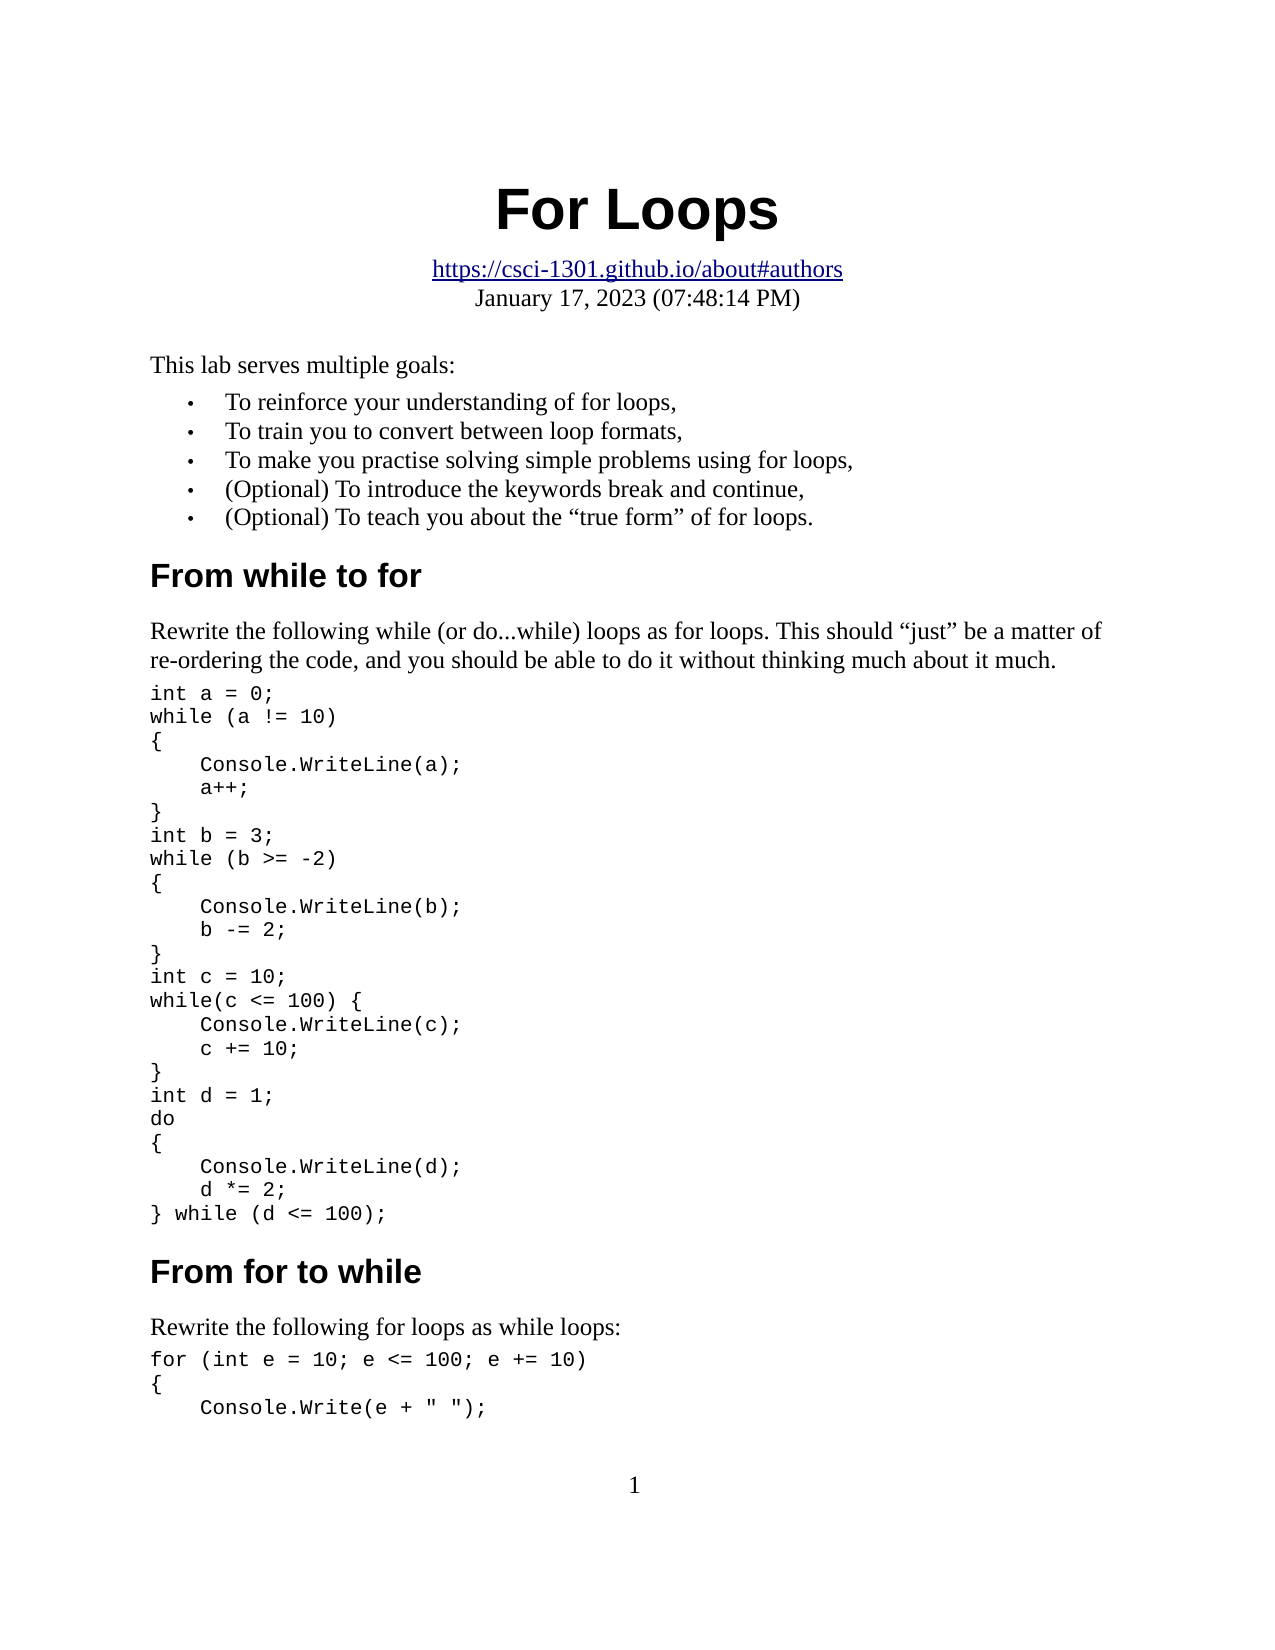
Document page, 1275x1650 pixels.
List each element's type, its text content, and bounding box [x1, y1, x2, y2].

text https://csci-1301.github.io/about#authors [150, 254, 1125, 283]
text January 17, 2023 (07:48:14 PM) [150, 283, 1125, 312]
list (Optional) To introduce the keywords break and continue, [187, 474, 1125, 502]
text This lab serves multiple goals: [150, 350, 1125, 378]
list To make you practise solving simple problems using for loops, [187, 445, 1125, 474]
list To train you to convert between loop formats, [187, 416, 1125, 445]
text } [150, 1061, 1125, 1085]
text Console.Write(e + " "); [150, 1397, 1125, 1420]
text } [150, 801, 1125, 825]
text c += 10; [150, 1037, 1125, 1061]
title For Loops [150, 175, 1125, 242]
text { [150, 730, 1125, 754]
text Console.WriteLine(b); [150, 896, 1125, 919]
text Rewrite the following while (or do...while) loops as for loops. This should “just” be a matter of re-ordering the code, and you should be able to do it without thinking much about it much. [150, 616, 1125, 674]
text int b = 3; [150, 825, 1125, 848]
text } [150, 943, 1125, 967]
text while (a != 10) [150, 706, 1125, 730]
text int d = 1; [150, 1085, 1125, 1108]
list To reinforce your understanding of for loops, [187, 387, 1125, 416]
text int c = 10; [150, 967, 1125, 990]
list (Optional) To teach you about the “true form” of for loops. [187, 502, 1125, 531]
text Console.WriteLine(c); [150, 1014, 1125, 1037]
subtitle From while to for [150, 556, 1125, 595]
text b -= 2; [150, 919, 1125, 943]
text int a = 0; [150, 683, 1125, 706]
text Console.WriteLine(d); [150, 1156, 1125, 1179]
text do [150, 1108, 1125, 1132]
text Rewrite the following for loops as while loops: [150, 1312, 1125, 1341]
text Console.WriteLine(a); [150, 754, 1125, 777]
text d *= 2; [150, 1179, 1125, 1203]
text a++; [150, 777, 1125, 801]
subtitle From for to while [150, 1252, 1125, 1290]
text { [150, 1373, 1125, 1397]
text } while (d <= 100); [150, 1203, 1125, 1227]
text while (b >= -2) [150, 848, 1125, 872]
text while(c <= 100) { [150, 990, 1125, 1014]
text { [150, 1132, 1125, 1156]
text { [150, 872, 1125, 896]
text for (int e = 10; e <= 100; e += 10) [150, 1349, 1125, 1373]
